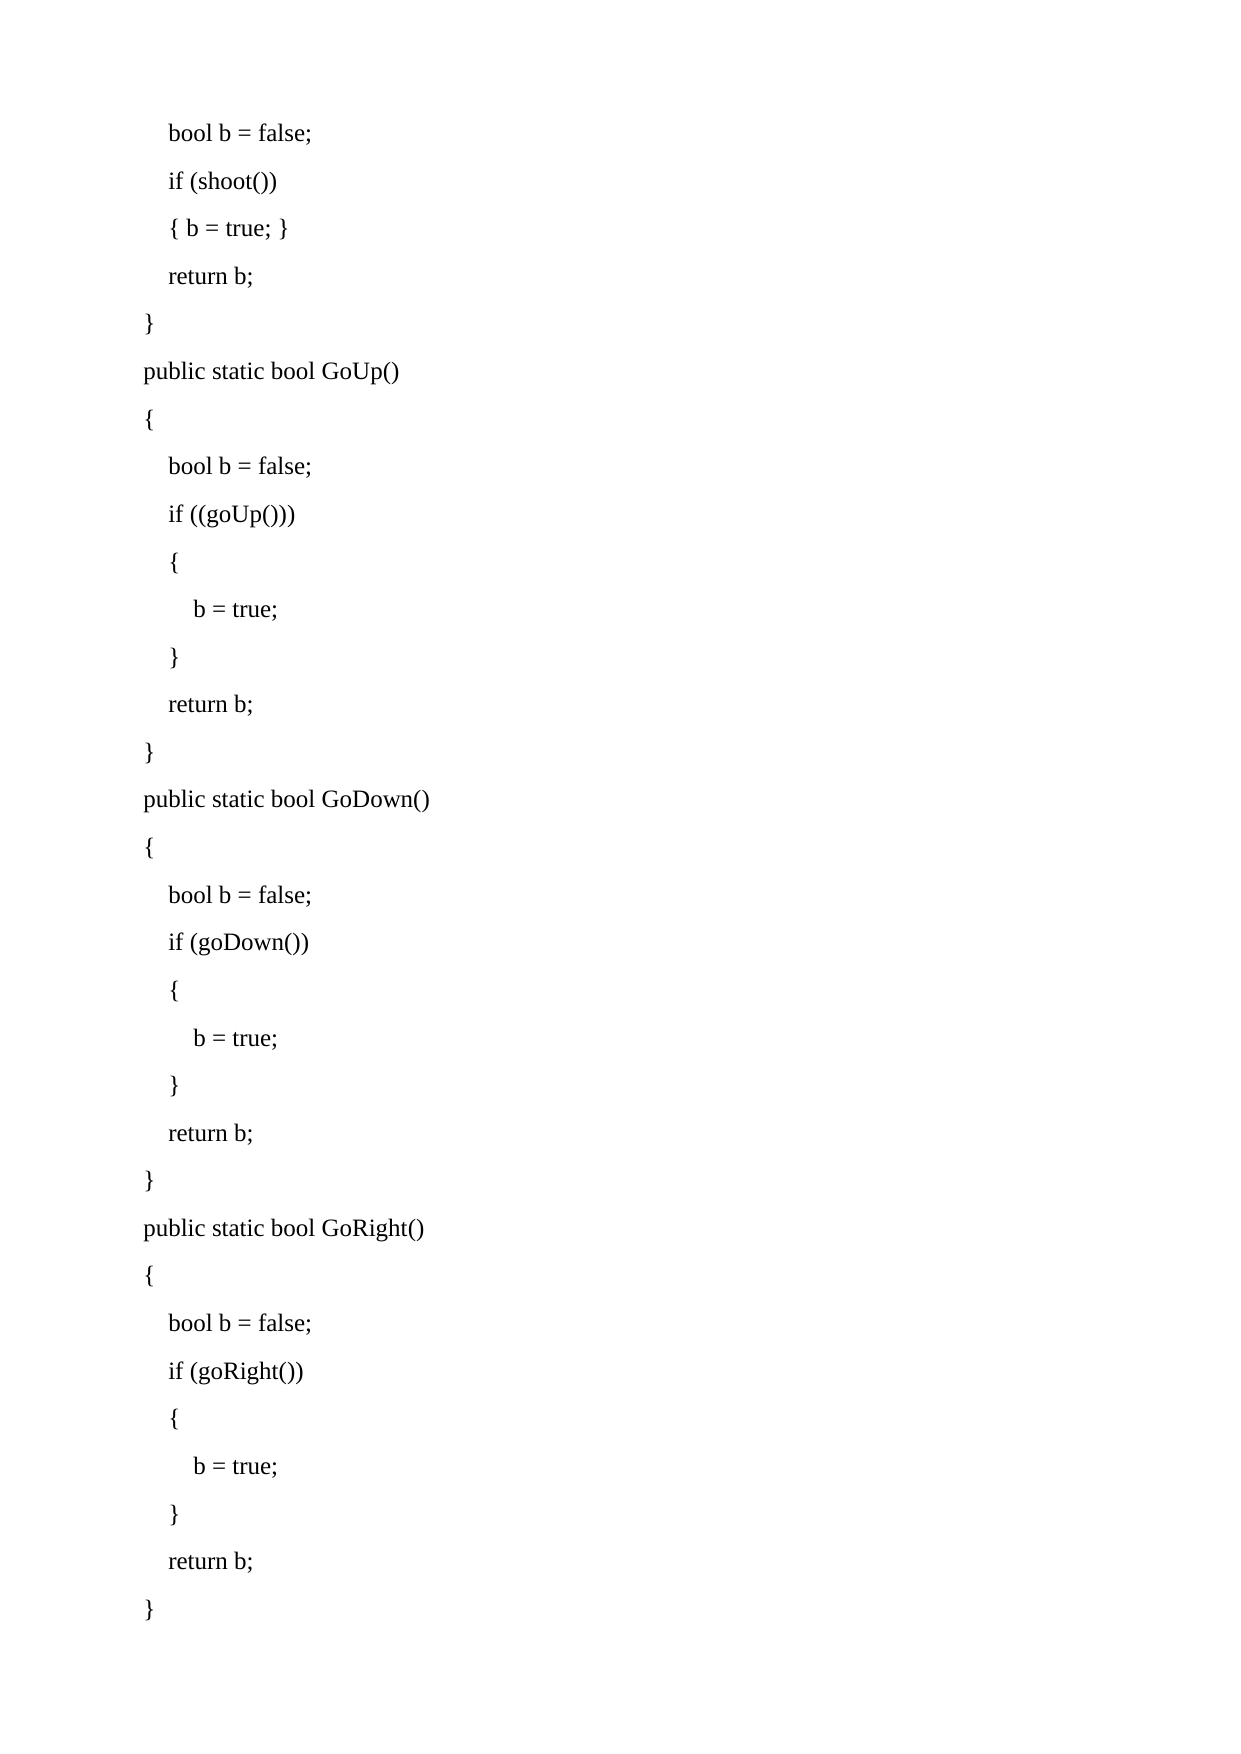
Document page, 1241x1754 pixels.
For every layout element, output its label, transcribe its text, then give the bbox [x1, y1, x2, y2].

text } [118, 1499, 1122, 1527]
text { [118, 404, 1122, 432]
text bool b = false; [118, 880, 1122, 908]
text } [118, 642, 1122, 671]
text bool b = false; [118, 1308, 1122, 1337]
text b = true; [118, 1023, 1122, 1051]
text return b; [118, 1546, 1122, 1575]
text public static bool GoRight() [118, 1213, 1122, 1242]
text { [118, 1261, 1122, 1289]
text return b; [118, 1118, 1122, 1147]
text { [118, 832, 1122, 861]
text return b; [118, 261, 1122, 290]
text { [118, 1403, 1122, 1432]
text } [118, 1070, 1122, 1099]
text } [118, 1165, 1122, 1194]
text } [118, 1594, 1122, 1623]
text } [118, 308, 1122, 337]
text if (goDown()) [118, 927, 1122, 956]
text if ((goUp())) [118, 499, 1122, 528]
text { [118, 547, 1122, 575]
text { b = true; } [118, 213, 1122, 242]
text { [118, 975, 1122, 1004]
text return b; [118, 689, 1122, 718]
text } [118, 737, 1122, 766]
text b = true; [118, 594, 1122, 623]
text bool b = false; [118, 118, 1122, 147]
text public static bool GoDown() [118, 784, 1122, 813]
text if (shoot()) [118, 166, 1122, 194]
text if (goRight()) [118, 1356, 1122, 1384]
text bool b = false; [118, 451, 1122, 480]
text public static bool GoUp() [118, 356, 1122, 385]
text b = true; [118, 1451, 1122, 1480]
